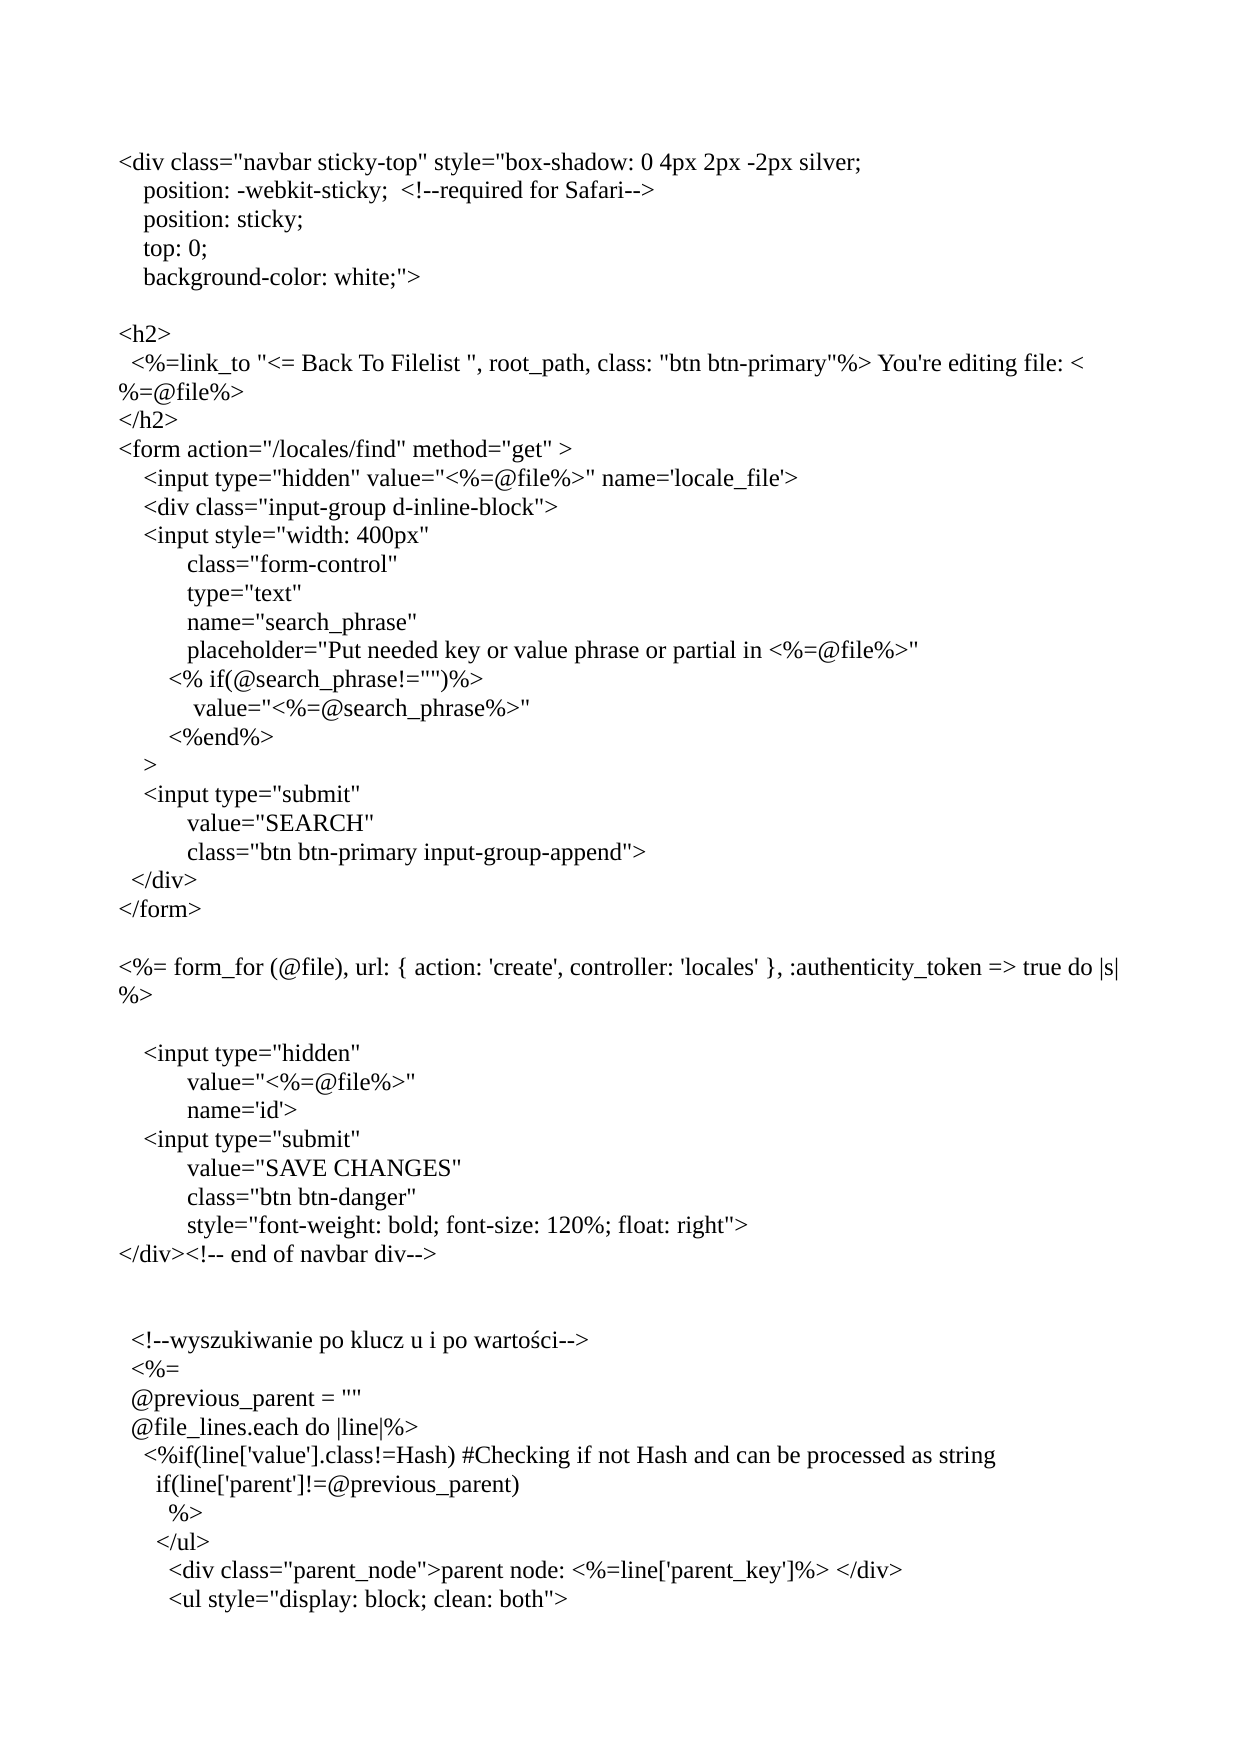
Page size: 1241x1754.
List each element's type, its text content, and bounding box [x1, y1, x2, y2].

text top: 0; [118, 233, 1122, 262]
text @previous_parent = "" [118, 1383, 1122, 1412]
text value="SAVE CHANGES" [118, 1153, 1122, 1182]
text <%= form_for (@file), url: { action: 'create', controller: 'locales' }, :authenticity_token => true do |s| %> [118, 952, 1122, 1009]
text <input style="width: 400px" [118, 521, 1122, 549]
text class="btn btn-primary input-group-append"> [118, 837, 1122, 866]
text style="font-weight: bold; font-size: 120%; float: right"> [118, 1211, 1122, 1239]
text position: sticky; [118, 204, 1122, 233]
text type="text" [118, 578, 1122, 607]
text class="form-control" [118, 549, 1122, 578]
text value="<%=@file%>" [118, 1067, 1122, 1096]
text <input type="hidden" value="<%=@file%>" name='locale_file'> [118, 463, 1122, 492]
text <ul style="display: block; clean: both"> [118, 1584, 1122, 1613]
text <form action="/locales/find" method="get" > [118, 434, 1122, 463]
text > [118, 751, 1122, 779]
text <% if(@search_phrase!="")%> [118, 664, 1122, 693]
text <h2> [118, 319, 1122, 348]
text position: -webkit-sticky; <!--required for Safari--> [118, 176, 1122, 204]
text <div class="navbar sticky-top" style="box-shadow: 0 4px 2px -2px silver; [118, 147, 1122, 176]
text <!--wyszukiwanie po klucz u i po wartości--> [118, 1326, 1122, 1354]
text <div class="parent_node">parent node: <%=line['parent_key']%> </div> [118, 1556, 1122, 1584]
text </form> [118, 894, 1122, 923]
text background-color: white;"> [118, 262, 1122, 291]
text <%= [118, 1354, 1122, 1383]
text <input type="submit" [118, 779, 1122, 808]
text <%=link_to "<= Back To Filelist ", root_path, class: "btn btn-primary"%> You're editing file: <%=@file%> [118, 348, 1122, 406]
text <input type="hidden" [118, 1038, 1122, 1067]
text if(line['parent']!=@previous_parent) [118, 1469, 1122, 1498]
text %> [118, 1498, 1122, 1527]
text </div><!-- end of navbar div--> [118, 1239, 1122, 1268]
text <%if(line['value'].class!=Hash) #Checking if not Hash and can be processed as string [118, 1441, 1122, 1469]
text placeholder="Put needed key or value phrase or partial in <%=@file%>" [118, 636, 1122, 664]
text <%end%> [118, 722, 1122, 751]
text </h2> [118, 406, 1122, 434]
text name='id'> [118, 1096, 1122, 1124]
text <div class="input-group d-inline-block"> [118, 492, 1122, 521]
text value="SEARCH" [118, 808, 1122, 837]
text value="<%=@search_phrase%>" [118, 693, 1122, 722]
text </div> [118, 866, 1122, 894]
text class="btn btn-danger" [118, 1182, 1122, 1211]
text @file_lines.each do |line|%> [118, 1412, 1122, 1441]
text name="search_phrase" [118, 607, 1122, 636]
text <input type="submit" [118, 1124, 1122, 1153]
text </ul> [118, 1527, 1122, 1556]
